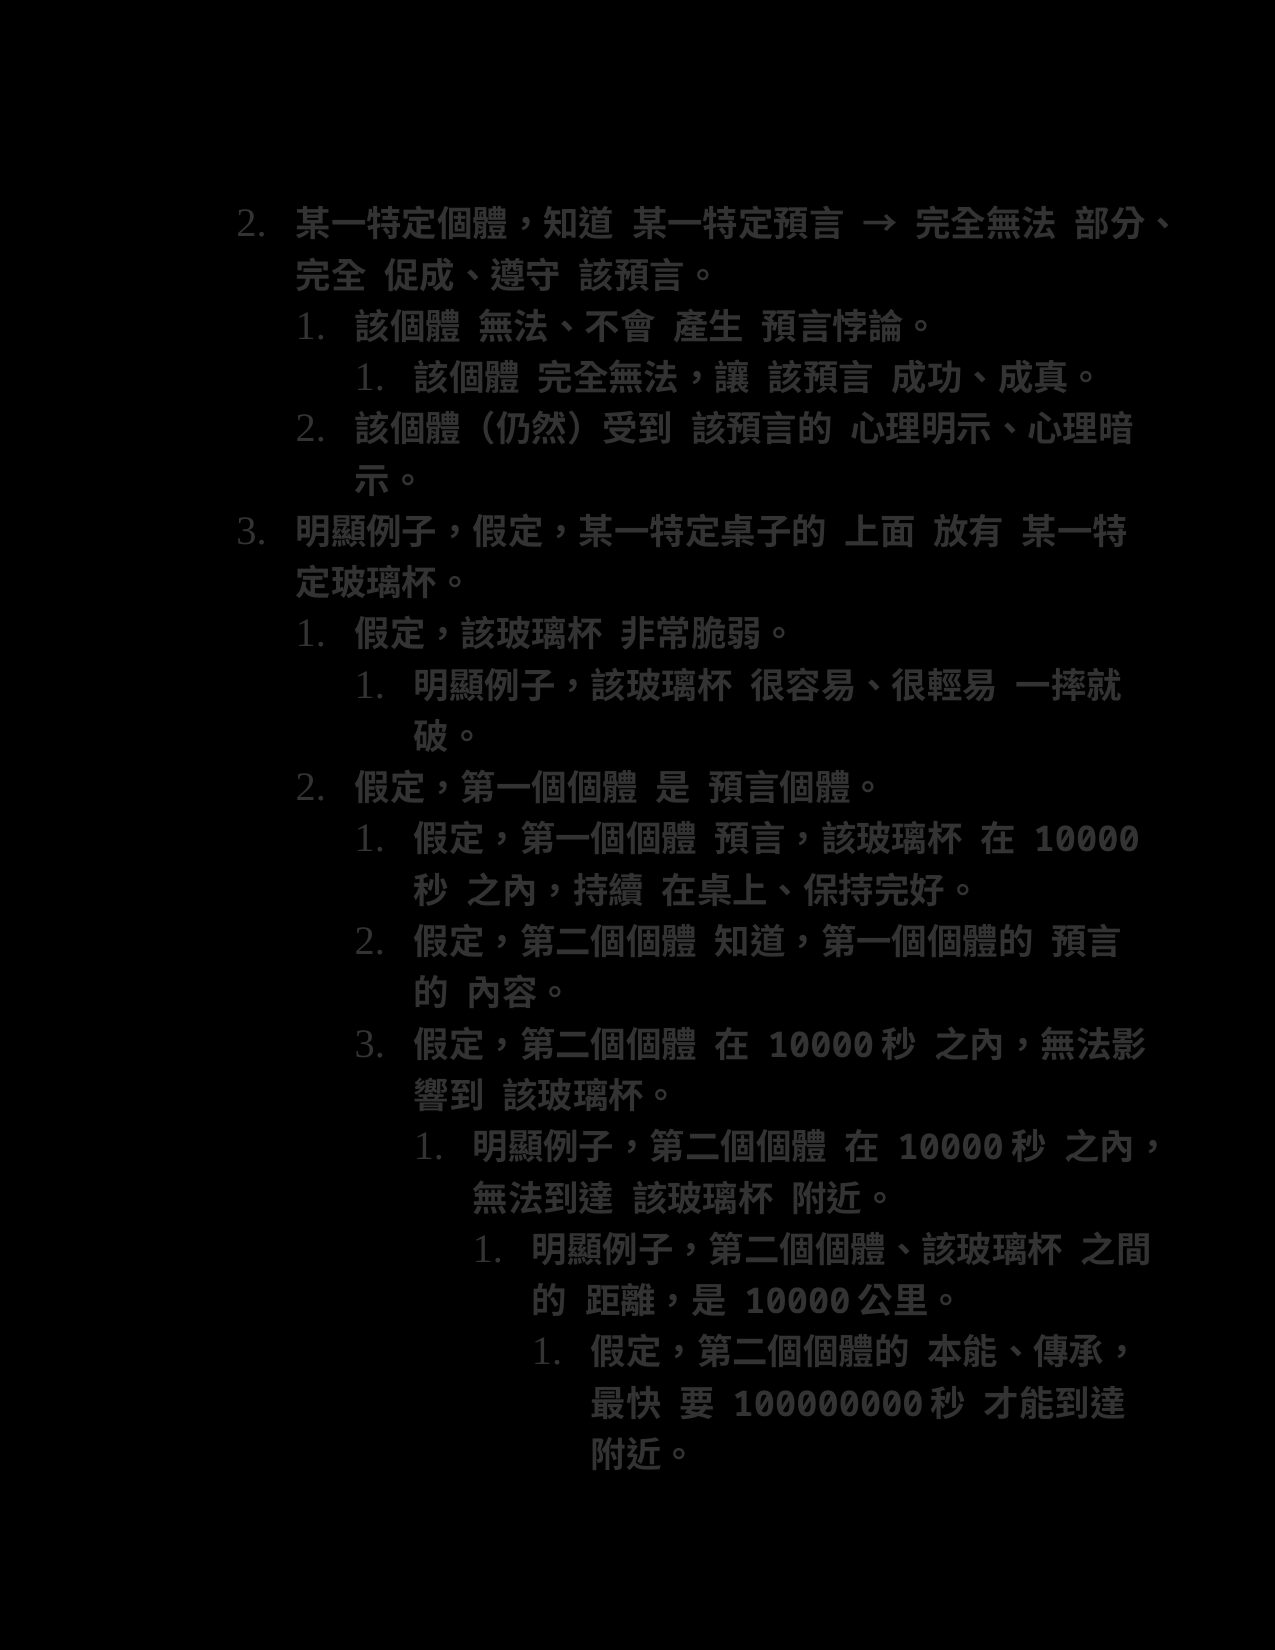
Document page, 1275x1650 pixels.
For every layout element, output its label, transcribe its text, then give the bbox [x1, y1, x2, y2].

list 假定，第一個個體 預言，該玻璃杯 在 10000秒 之內，持續 在桌上、保持完好。 [354, 811, 1157, 913]
list 假定，該玻璃杯 非常脆弱。 [295, 606, 1157, 657]
list 某一特定個體，知道 某一特定預言 → 完全無法 部分、完全 促成、遵守 該預言。 [236, 196, 1157, 298]
list 假定，第二個個體 在 10000秒 之內，無法影響到 該玻璃杯。 [354, 1016, 1157, 1118]
list 假定，第二個個體 知道，第一個個體的 預言的 內容。 [354, 913, 1157, 1016]
list 明顯例子，第二個個體、該玻璃杯 之間的 距離，是 10000公里。 [472, 1221, 1157, 1324]
list 明顯例子，第二個個體 在 10000秒 之內，無法到達 該玻璃杯 附近。 [413, 1118, 1157, 1221]
list 假定，第一個個體 是 預言個體。 [295, 759, 1157, 811]
list 明顯例子，該玻璃杯 很容易、很輕易 一摔就破。 [354, 657, 1157, 759]
list 明顯例子，假定，某一特定桌子的 上面 放有 某一特定玻璃杯。 [236, 503, 1157, 606]
list 該個體 無法、不會 產生 預言悖論。 [295, 298, 1157, 349]
list 假定，第二個個體的 本能、傳承，最快 要 100000000秒 才能到達 附近。 [532, 1324, 1157, 1478]
list 該個體（仍然）受到 該預言的 心理明示、心理暗示。 [295, 401, 1157, 503]
list 該個體 完全無法，讓 該預言 成功、成真。 [354, 349, 1157, 401]
